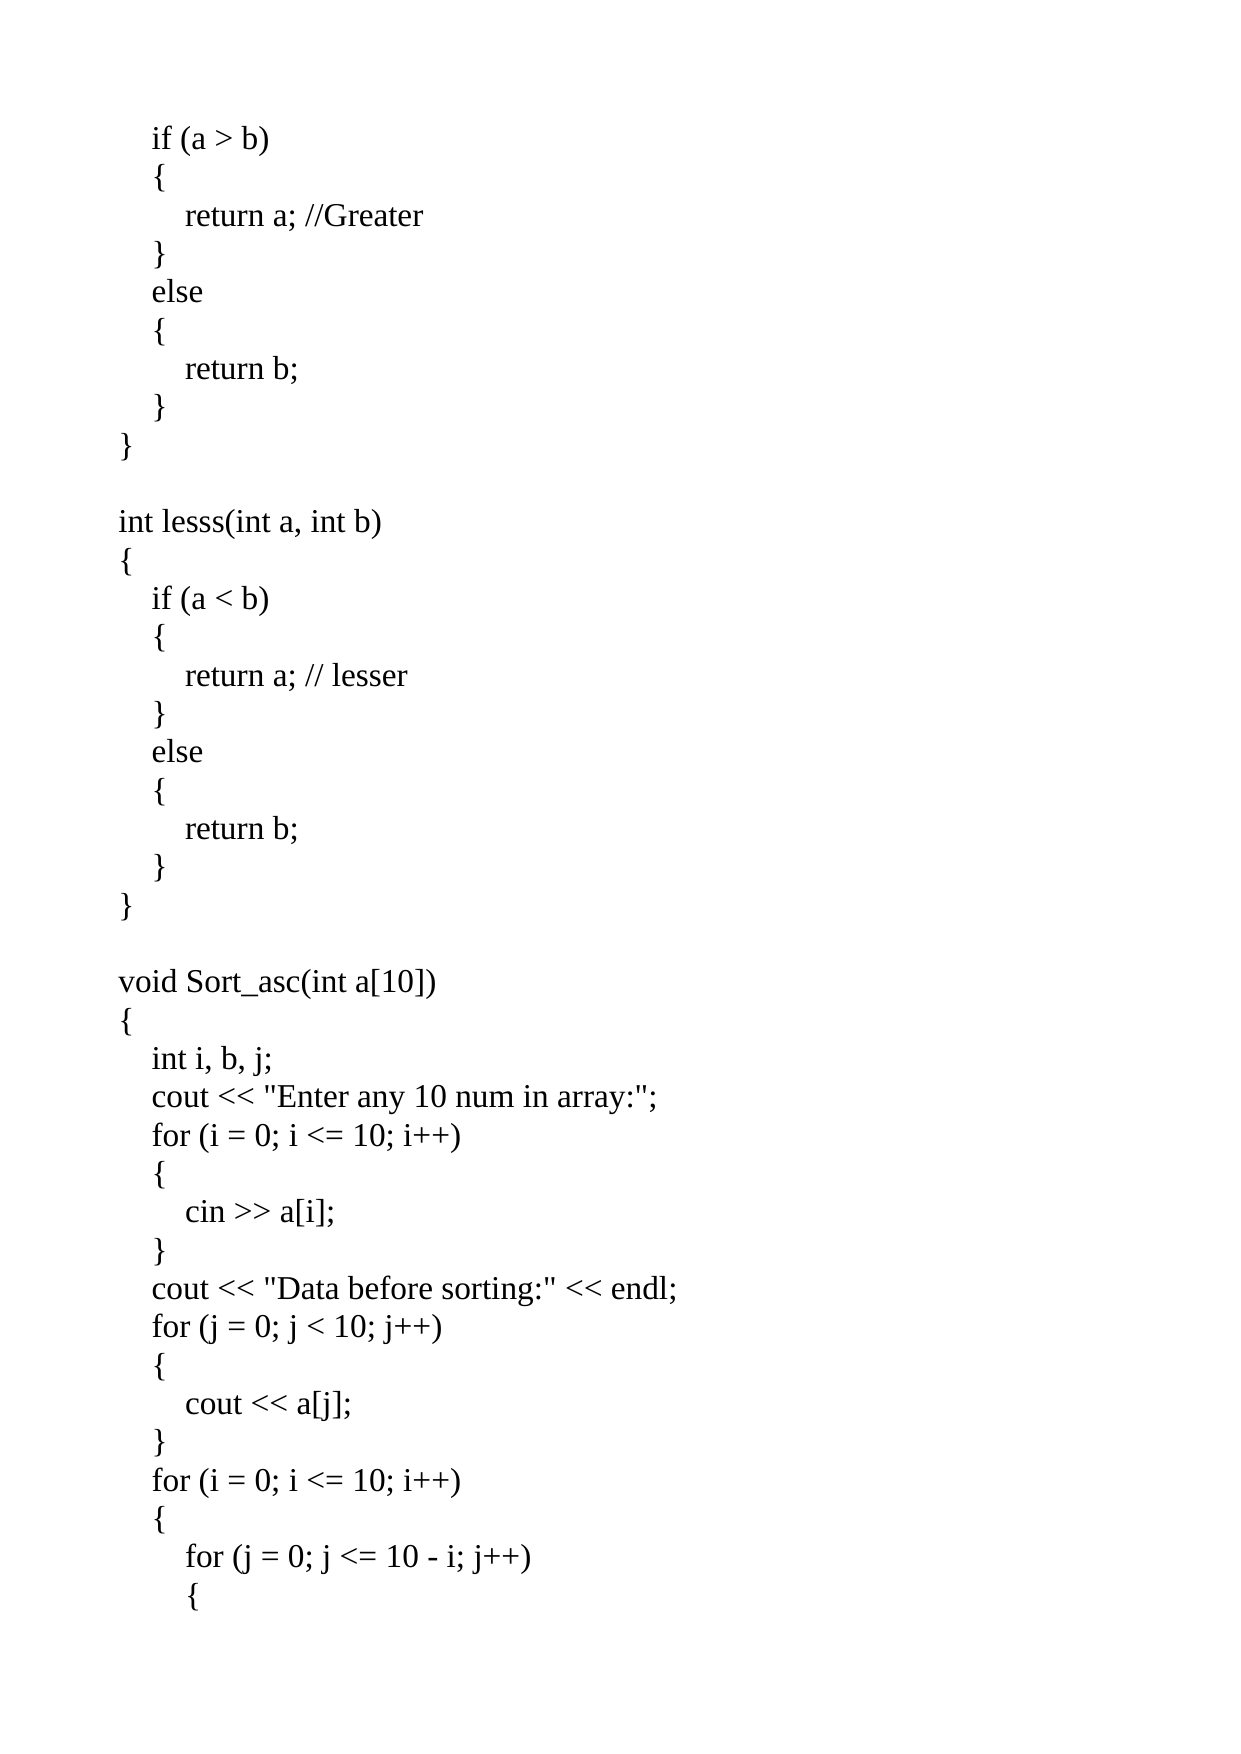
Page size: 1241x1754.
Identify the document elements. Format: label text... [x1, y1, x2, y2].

text if (a < b) [118, 578, 1122, 616]
text for (i = 0; i <= 10; i++) [118, 1115, 1122, 1153]
text { [118, 1345, 1122, 1383]
text } [118, 885, 1122, 923]
text } [118, 846, 1122, 885]
text if (a > b) [118, 118, 1122, 156]
text { [118, 1575, 1122, 1613]
text int i, b, j; [118, 1038, 1122, 1076]
text cout << a[j]; [118, 1383, 1122, 1421]
text { [118, 1153, 1122, 1191]
text } [118, 1230, 1122, 1268]
text { [118, 616, 1122, 655]
text for (j = 0; j < 10; j++) [118, 1306, 1122, 1345]
text { [118, 1000, 1122, 1038]
text cout << "Data before sorting:" << endl; [118, 1268, 1122, 1306]
text return a; // lesser [118, 655, 1122, 693]
text { [118, 310, 1122, 348]
text return b; [118, 348, 1122, 386]
text } [118, 1421, 1122, 1460]
text cin >> a[i]; [118, 1191, 1122, 1230]
text void Sort_asc(int a[10]) [118, 961, 1122, 1000]
text int lesss(int a, int b) [118, 501, 1122, 540]
text return b; [118, 808, 1122, 846]
text else [118, 271, 1122, 310]
text return a; //Greater [118, 195, 1122, 233]
text } [118, 233, 1122, 271]
text { [118, 1498, 1122, 1536]
text { [118, 770, 1122, 808]
text } [118, 386, 1122, 425]
text } [118, 425, 1122, 463]
text cout << "Enter any 10 num in array:"; [118, 1076, 1122, 1115]
text { [118, 156, 1122, 195]
text for (i = 0; i <= 10; i++) [118, 1460, 1122, 1498]
text else [118, 731, 1122, 770]
text } [118, 693, 1122, 731]
text for (j = 0; j <= 10 - i; j++) [118, 1536, 1122, 1575]
text { [118, 540, 1122, 578]
